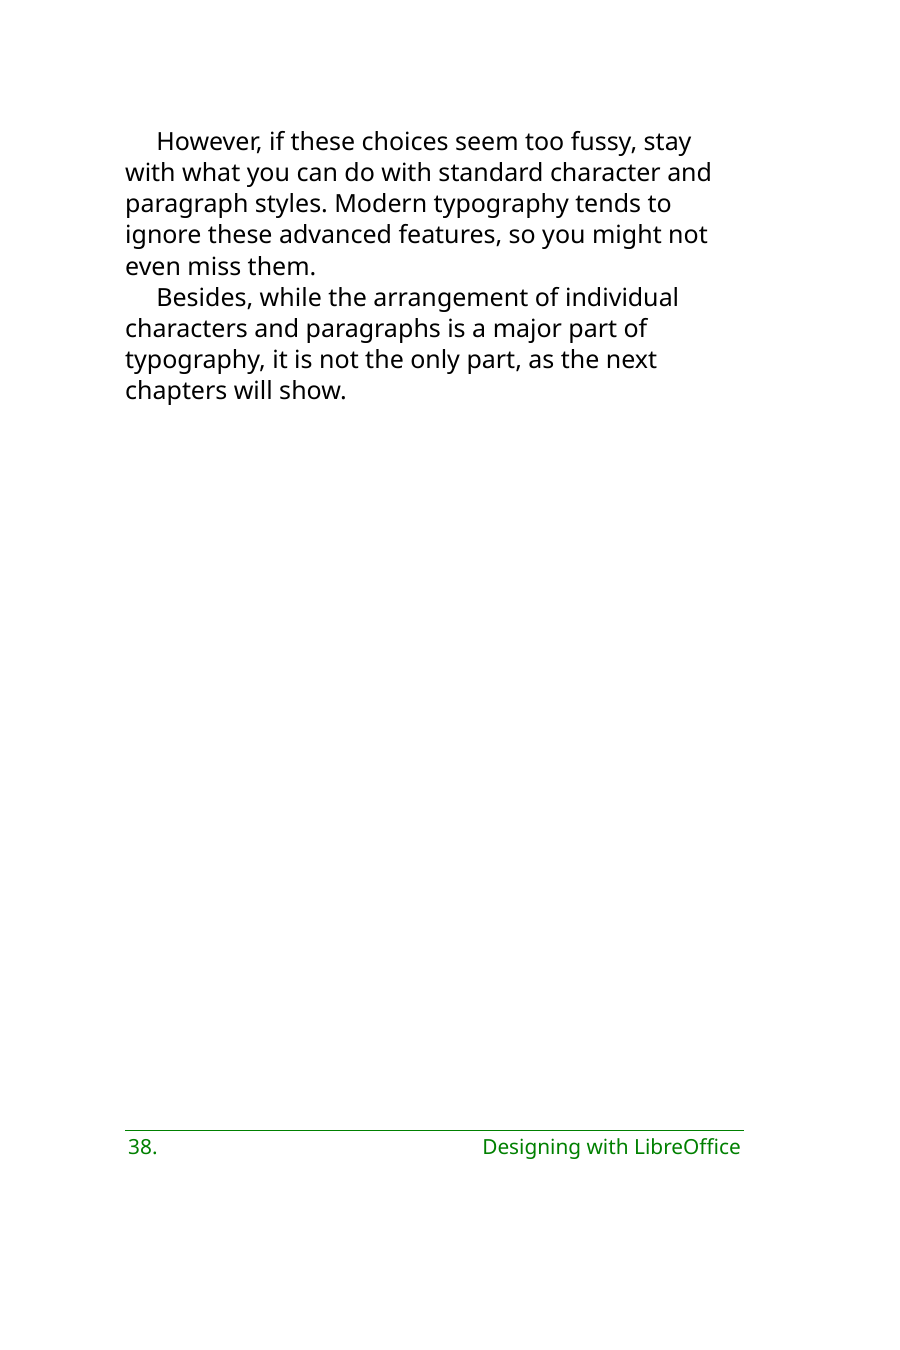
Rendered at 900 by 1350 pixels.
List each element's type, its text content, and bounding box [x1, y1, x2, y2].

text Besides, while the arrangement of individual characters and paragraphs is a major part of typography, it is not the only part, as the next chapters will show. [125, 281, 744, 406]
text However, if these choices seem too fussy, stay with what you can do with standard character and paragraph styles. Modern typography tends to ignore these advanced features, so you might not even miss them. [125, 125, 744, 281]
